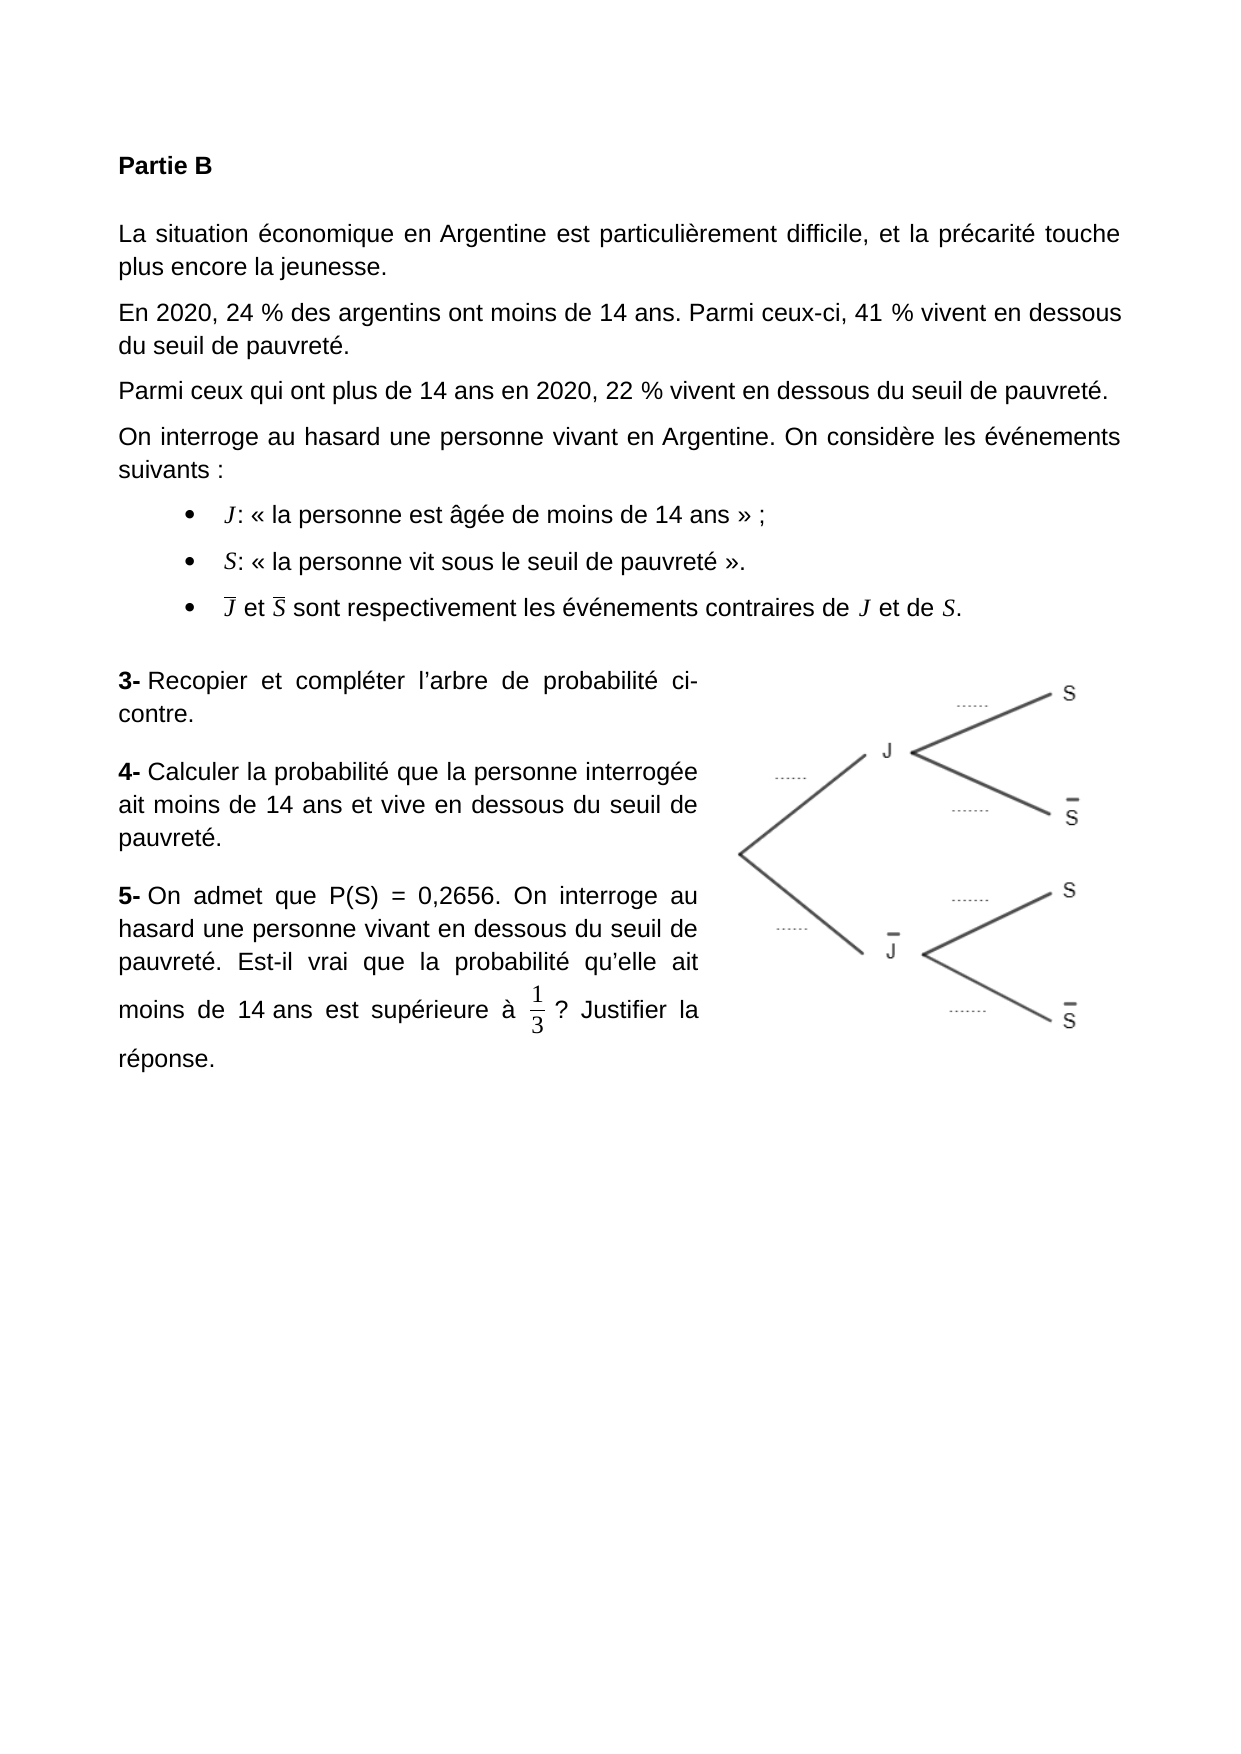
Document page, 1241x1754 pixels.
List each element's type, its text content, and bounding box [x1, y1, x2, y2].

text On interroge au hasard une personne vivant en Argentine. On considère les événements suivants : [118, 422, 1122, 484]
list : « la personne est âgée de moins de 14 ans » ; [185, 500, 1122, 530]
text 5- On admet que P(S) = 0,2656. On interroge au hasard une personne vivant en dessous du seuil de pauvreté. Est-il vrai que la probabilité qu’elle ait moins de 14 ans est supérieure à ? Justifier la réponse. [118, 881, 1122, 1072]
text 4- Calculer la probabilité que la personne interrogée ait moins de 14 ans et vive en dessous du seuil de pauvreté. [118, 757, 717, 852]
text Parmi ceux qui ont plus de 14 ans en 2020, 22 % vivent en dessous du seuil de pauvreté. [118, 376, 1122, 405]
picture [717, 668, 1096, 1040]
list et sont respectivement les événements contraires de et de . [185, 593, 1122, 623]
text Partie B [118, 151, 1122, 180]
list : « la personne vit sous le seuil de pauvreté ». [185, 547, 1122, 576]
text [1096, 757, 1122, 852]
text En 2020, 24 % des argentins ont moins de 14 ans. Parmi ceux-ci, 41 % vivent en dessous du seuil de pauvreté. [118, 298, 1122, 359]
text 3- Recopier et compléter l’arbre de probabilité ci-contre. [118, 666, 1122, 728]
text La situation économique en Argentine est particulièrement difficile, et la précarité touche plus encore la jeunesse. [118, 219, 1122, 281]
